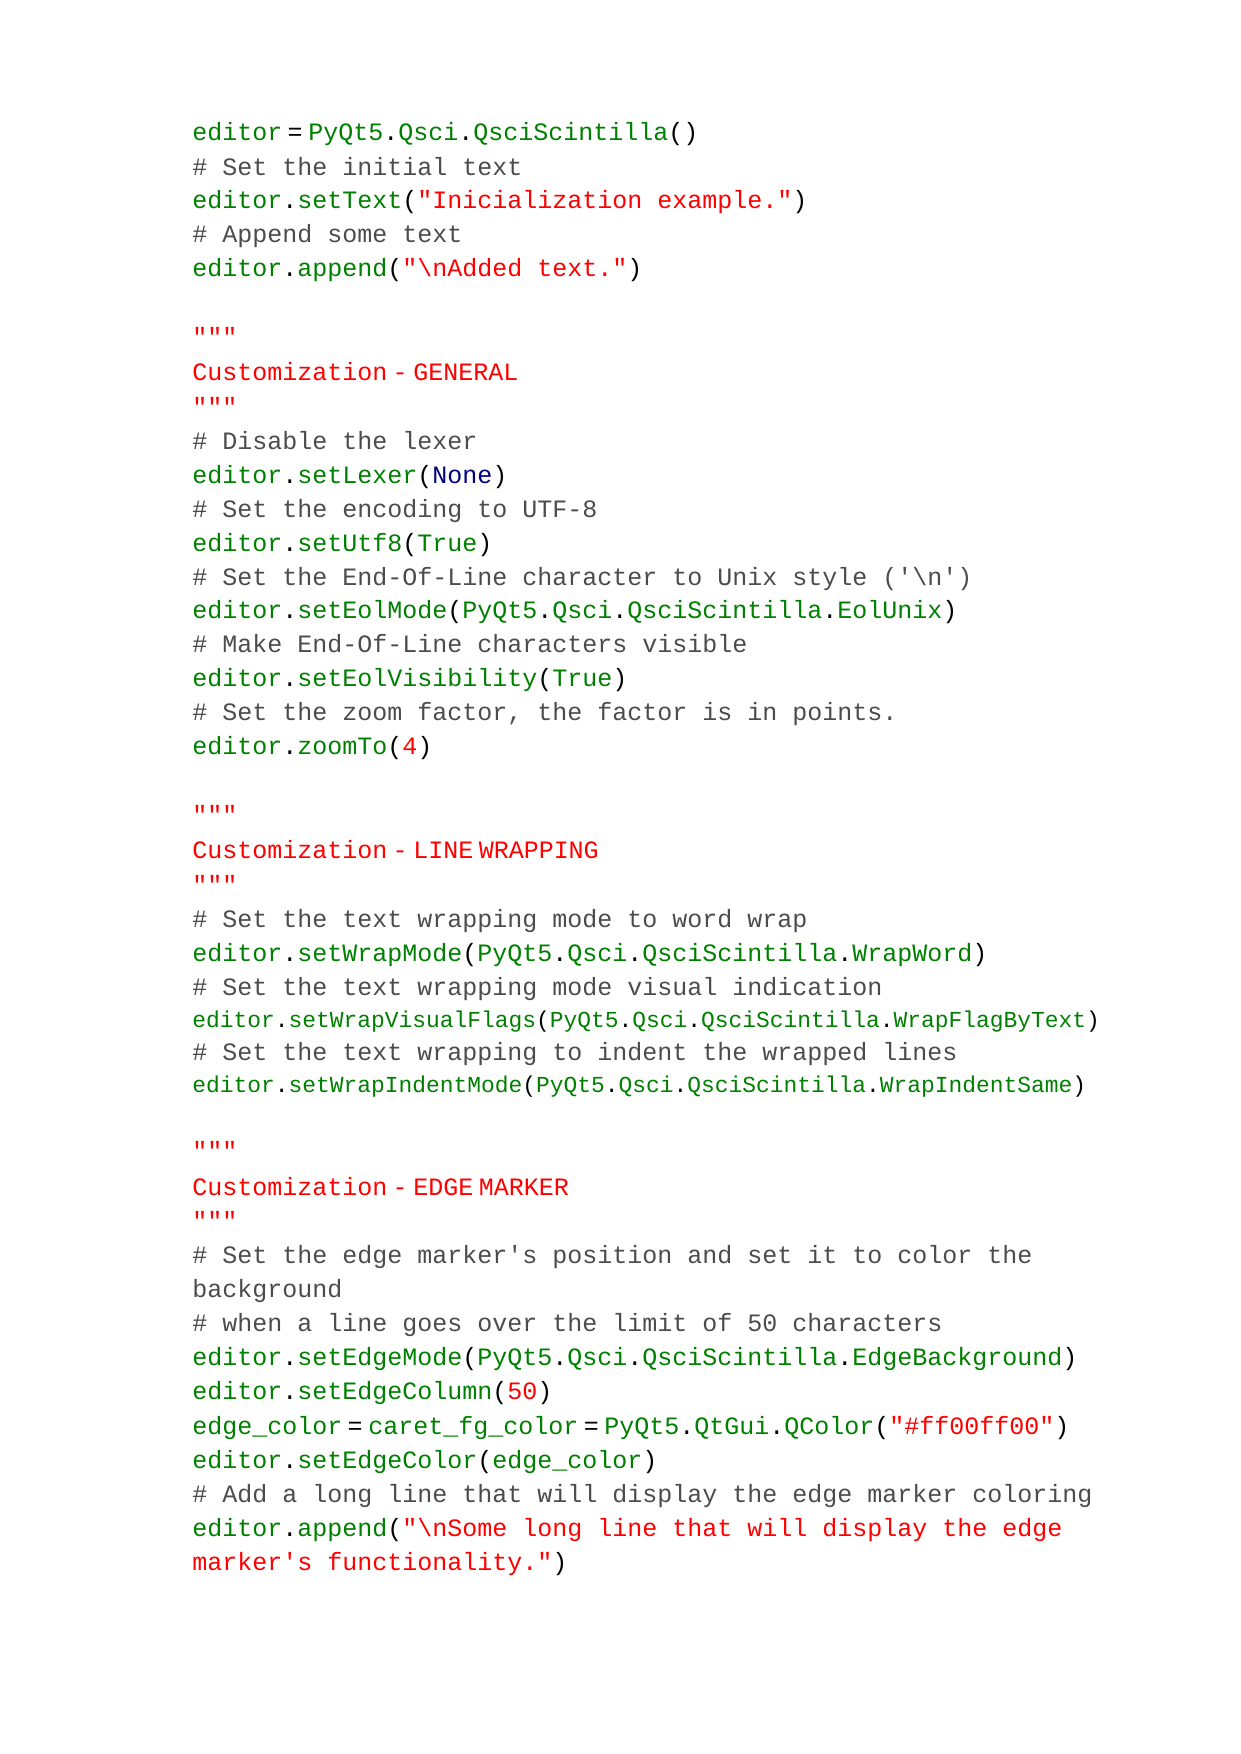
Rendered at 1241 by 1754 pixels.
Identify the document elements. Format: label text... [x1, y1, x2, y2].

text editor.setEdgeColumn(50) [192, 1378, 1122, 1407]
text editor.append("\nSome long line that will display the edge marker's functionality.") [192, 1516, 1122, 1578]
text # when a line goes over the limit of 50 characters [192, 1310, 1122, 1339]
text """ [192, 1208, 1122, 1237]
text """ [192, 394, 1122, 423]
text editor.setWrapIndentMode(PyQt5.Qsci.QsciScintilla.WrapIndentSame) [192, 1073, 1122, 1099]
text editor.append("\nAdded text.") [192, 256, 1122, 284]
text editor.zoomTo(4) [192, 734, 1122, 762]
text Customization - EDGE MARKER [192, 1172, 1122, 1202]
text editor.setWrapVisualFlags(PyQt5.Qsci.QsciScintilla.WrapFlagByText) [192, 1008, 1122, 1034]
text editor = PyQt5.Qsci.QsciScintilla() [192, 118, 1122, 148]
text # Disable the lexer [192, 428, 1122, 457]
text # Set the text wrapping mode to word wrap [192, 906, 1122, 934]
text editor.setEdgeColor(edge_color) [192, 1448, 1122, 1476]
text """ [192, 872, 1122, 901]
text editor.setUtf8(True) [192, 530, 1122, 558]
text # Make End-Of-Line characters visible [192, 632, 1122, 660]
text """ [192, 324, 1122, 353]
text # Add a long line that will display the edge marker coloring [192, 1482, 1122, 1510]
text """ [192, 1138, 1122, 1167]
text Customization - LINE WRAPPING [192, 836, 1122, 866]
text editor.setEolMode(PyQt5.Qsci.QsciScintilla.EolUnix) [192, 598, 1122, 626]
text # Set the End-Of-Line character to Unix style ('\n') [192, 564, 1122, 592]
text editor.setEdgeMode(PyQt5.Qsci.QsciScintilla.EdgeBackground) [192, 1344, 1122, 1373]
text # Set the edge marker's position and set it to color the background [192, 1242, 1122, 1305]
text # Set the encoding to UTF-8 [192, 496, 1122, 524]
text Customization - GENERAL [192, 358, 1122, 388]
text editor.setLexer(None) [192, 462, 1122, 491]
text # Append some text [192, 222, 1122, 250]
text # Set the zoom factor, the factor is in points. [192, 700, 1122, 728]
text edge_color = caret_fg_color = PyQt5.QtGui.QColor("#ff00ff00") [192, 1412, 1122, 1442]
text editor.setWrapMode(PyQt5.Qsci.QsciScintilla.WrapWord) [192, 940, 1122, 968]
text # Set the text wrapping mode visual indication [192, 974, 1122, 1002]
text editor.setText("Inicialization example.") [192, 188, 1122, 216]
text editor.setEolVisibility(True) [192, 666, 1122, 694]
text # Set the text wrapping to indent the wrapped lines [192, 1039, 1122, 1067]
text # Set the initial text [192, 154, 1122, 182]
text """ [192, 802, 1122, 831]
